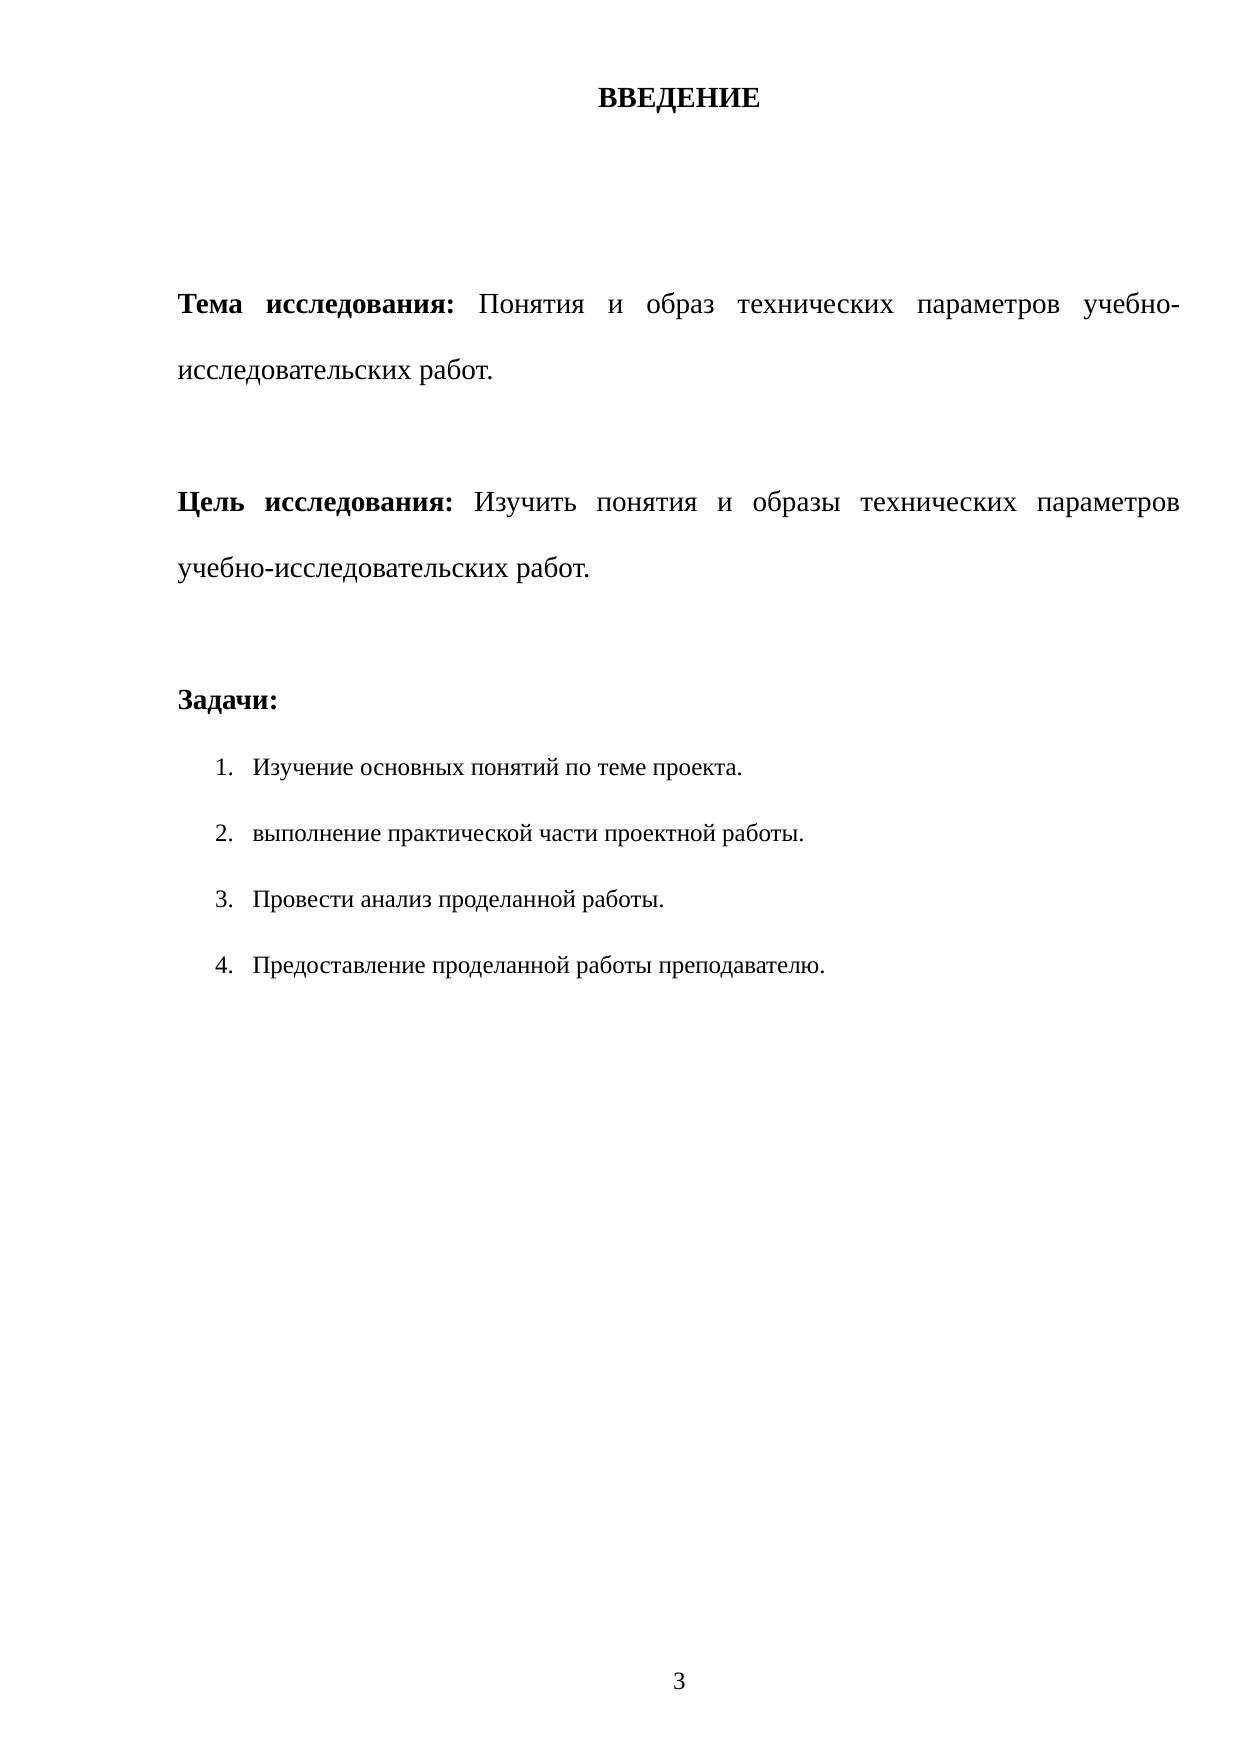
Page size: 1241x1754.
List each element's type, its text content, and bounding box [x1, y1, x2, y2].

list Провести анализ проделанной работы. [215, 866, 1181, 913]
list Предоставление проделанной работы преподавателю. [215, 932, 1181, 979]
subtitle ВВЕДЕНИЕ [177, 80, 1181, 113]
text Цель исследования: Изучить понятия и образы технических параметров учебно-исследовательских работ. [177, 470, 1181, 584]
list выполнение практической части проектной работы. [215, 800, 1181, 847]
list Изучение основных понятий по теме проекта. [215, 736, 1181, 781]
text Задачи: [177, 668, 1181, 716]
text Тема исследования: Понятия и образ технических параметров учебно-исследовательских работ. [177, 272, 1181, 386]
